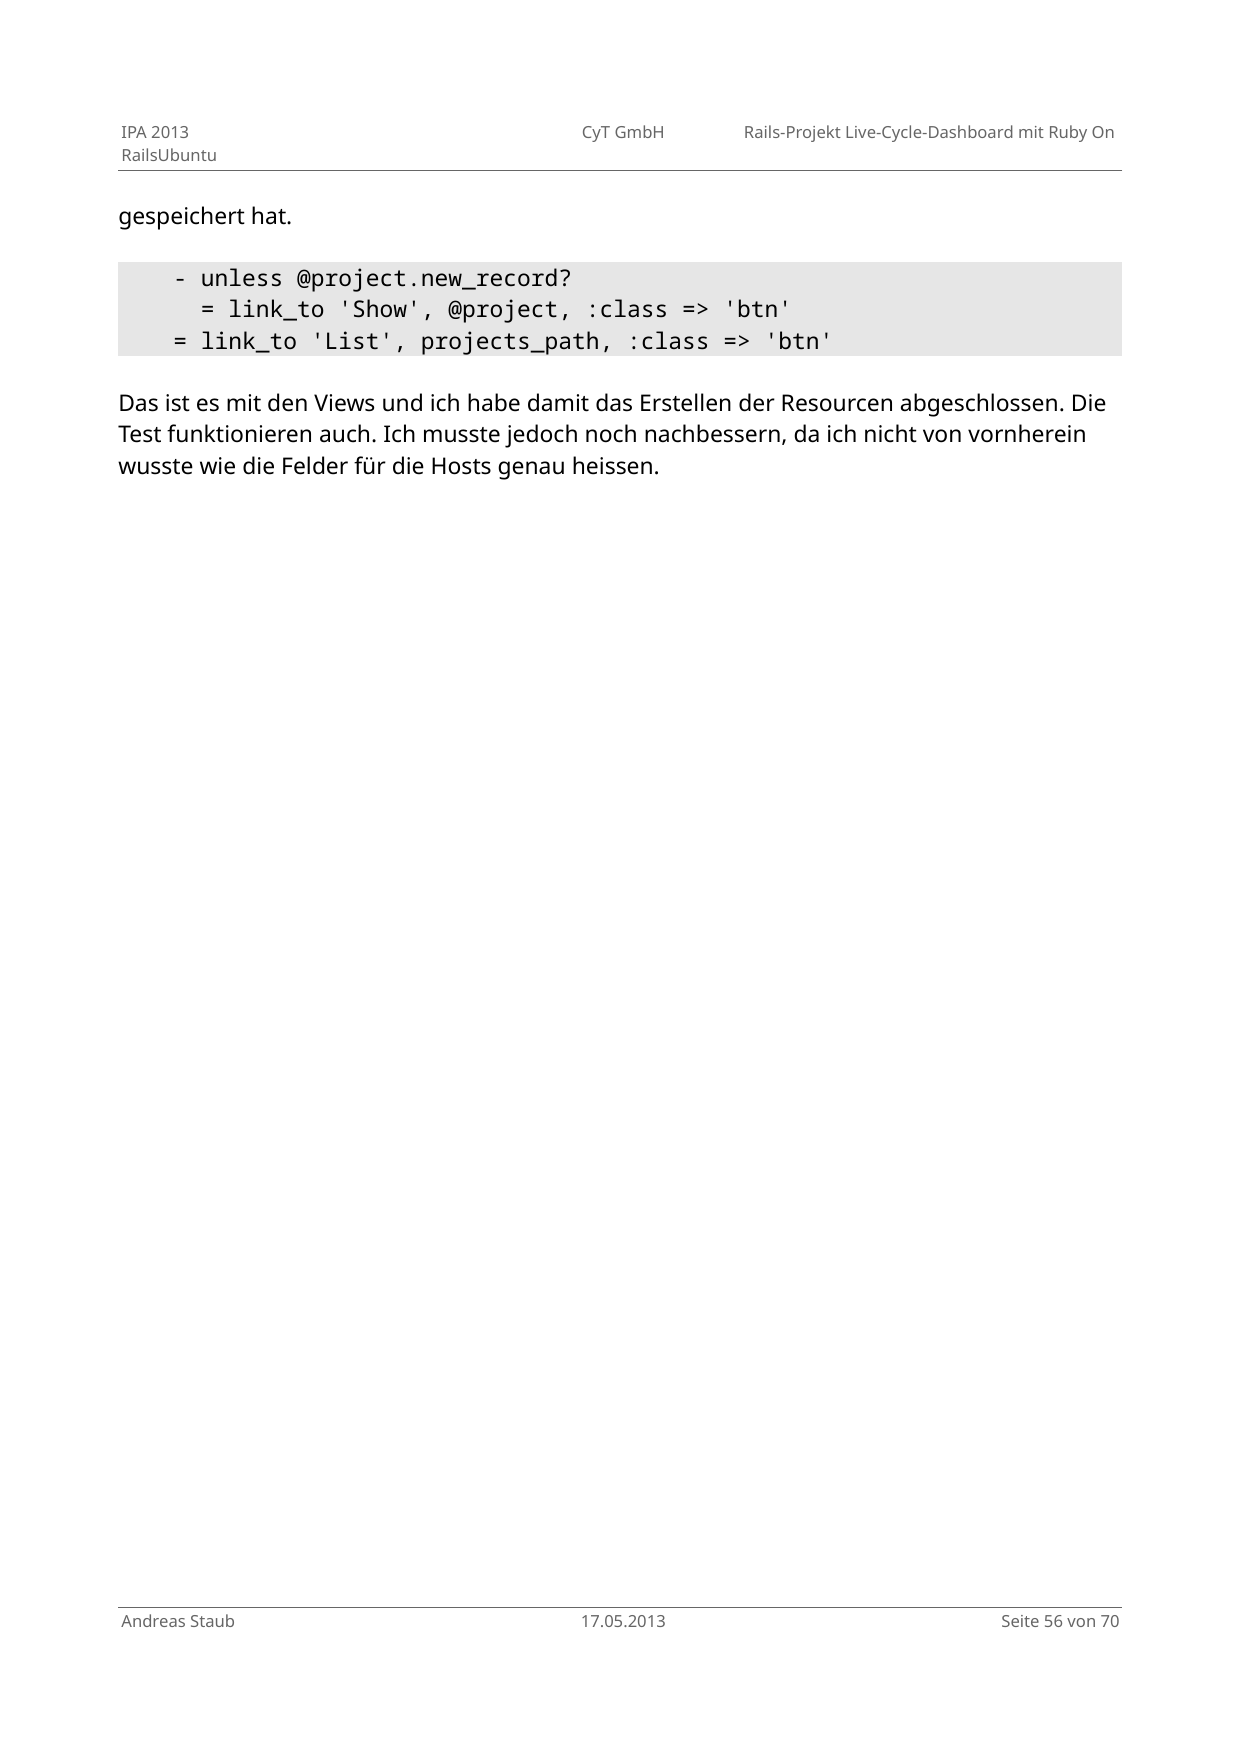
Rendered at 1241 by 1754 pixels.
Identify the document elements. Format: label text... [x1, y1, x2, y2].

text gespeichert hat. [118, 200, 1122, 231]
text = link_to 'List', projects_path, :class => 'btn' [118, 325, 1122, 356]
text = link_to 'Show', @project, :class => 'btn' [118, 293, 1122, 325]
text - unless @project.new_record? [118, 262, 1122, 293]
text Das ist es mit den Views und ich habe damit das Erstellen der Resourcen abgeschlossen. Die Test funktionieren auch. Ich musste jedoch noch nachbessern, da ich nicht von vornherein wusste wie die Felder für die Hosts genau heissen. [118, 387, 1122, 481]
